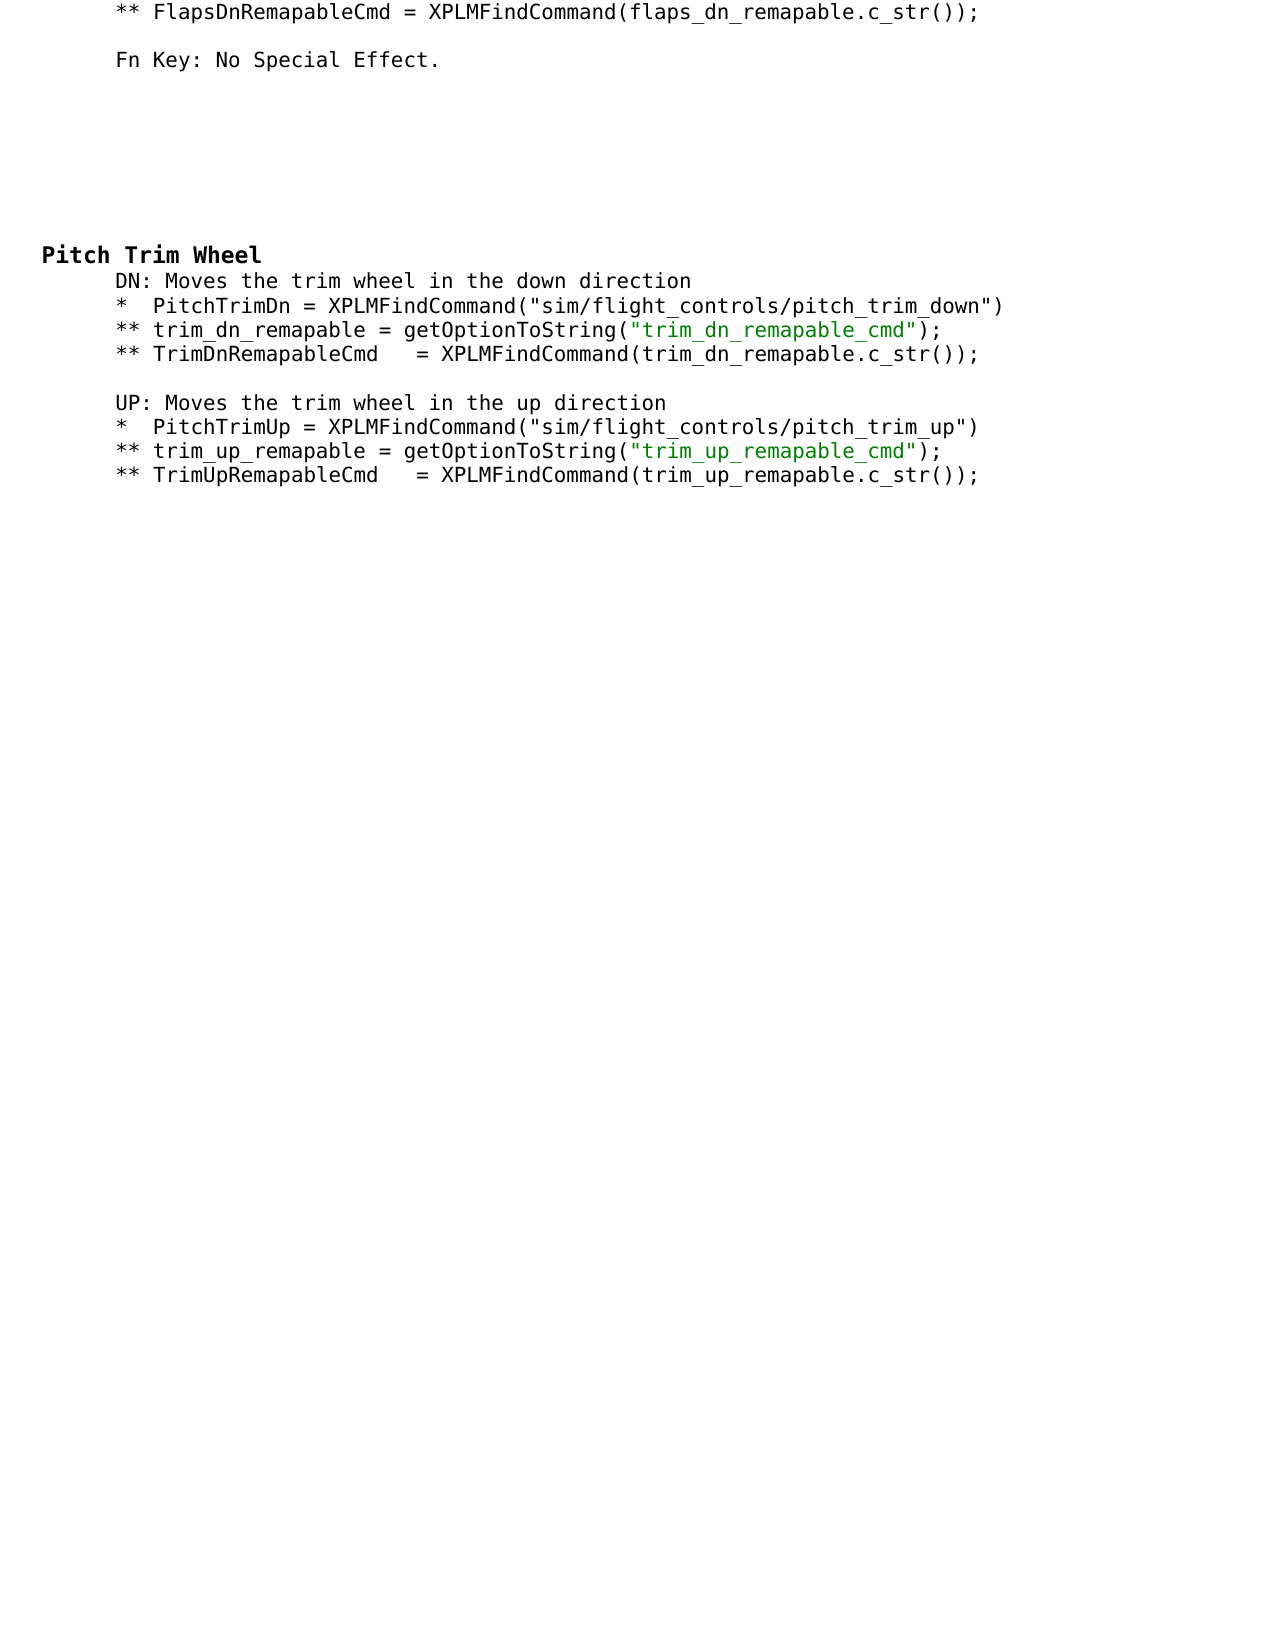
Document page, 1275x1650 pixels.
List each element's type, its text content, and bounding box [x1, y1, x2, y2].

text ** TrimDnRemapableCmd = XPLMFindCommand(trim_dn_remapable.c_str()); [41, 342, 1234, 366]
text * PitchTrimDn = XPLMFindCommand("sim/flight_controls/pitch_trim_down") [41, 294, 1234, 318]
text Fn Key: No Special Effect. [41, 48, 1234, 73]
text ** trim_dn_remapable = getOptionToString("trim_dn_remapable_cmd"); [41, 318, 1234, 342]
text ** TrimUpRemapableCmd = XPLMFindCommand(trim_up_remapable.c_str()); [41, 463, 1234, 488]
text ** FlapsDnRemapableCmd = XPLMFindCommand(flaps_dn_remapable.c_str()); [41, 0, 1234, 24]
text DN: Moves the trim wheel in the down direction [41, 269, 1234, 294]
text UP: Moves the trim wheel in the up direction [41, 391, 1234, 415]
text * PitchTrimUp = XPLMFindCommand("sim/flight_controls/pitch_trim_up") [41, 415, 1234, 439]
text ** trim_up_remapable = getOptionToString("trim_up_remapable_cmd"); [41, 439, 1234, 463]
text Pitch Trim Wheel [41, 243, 1234, 269]
